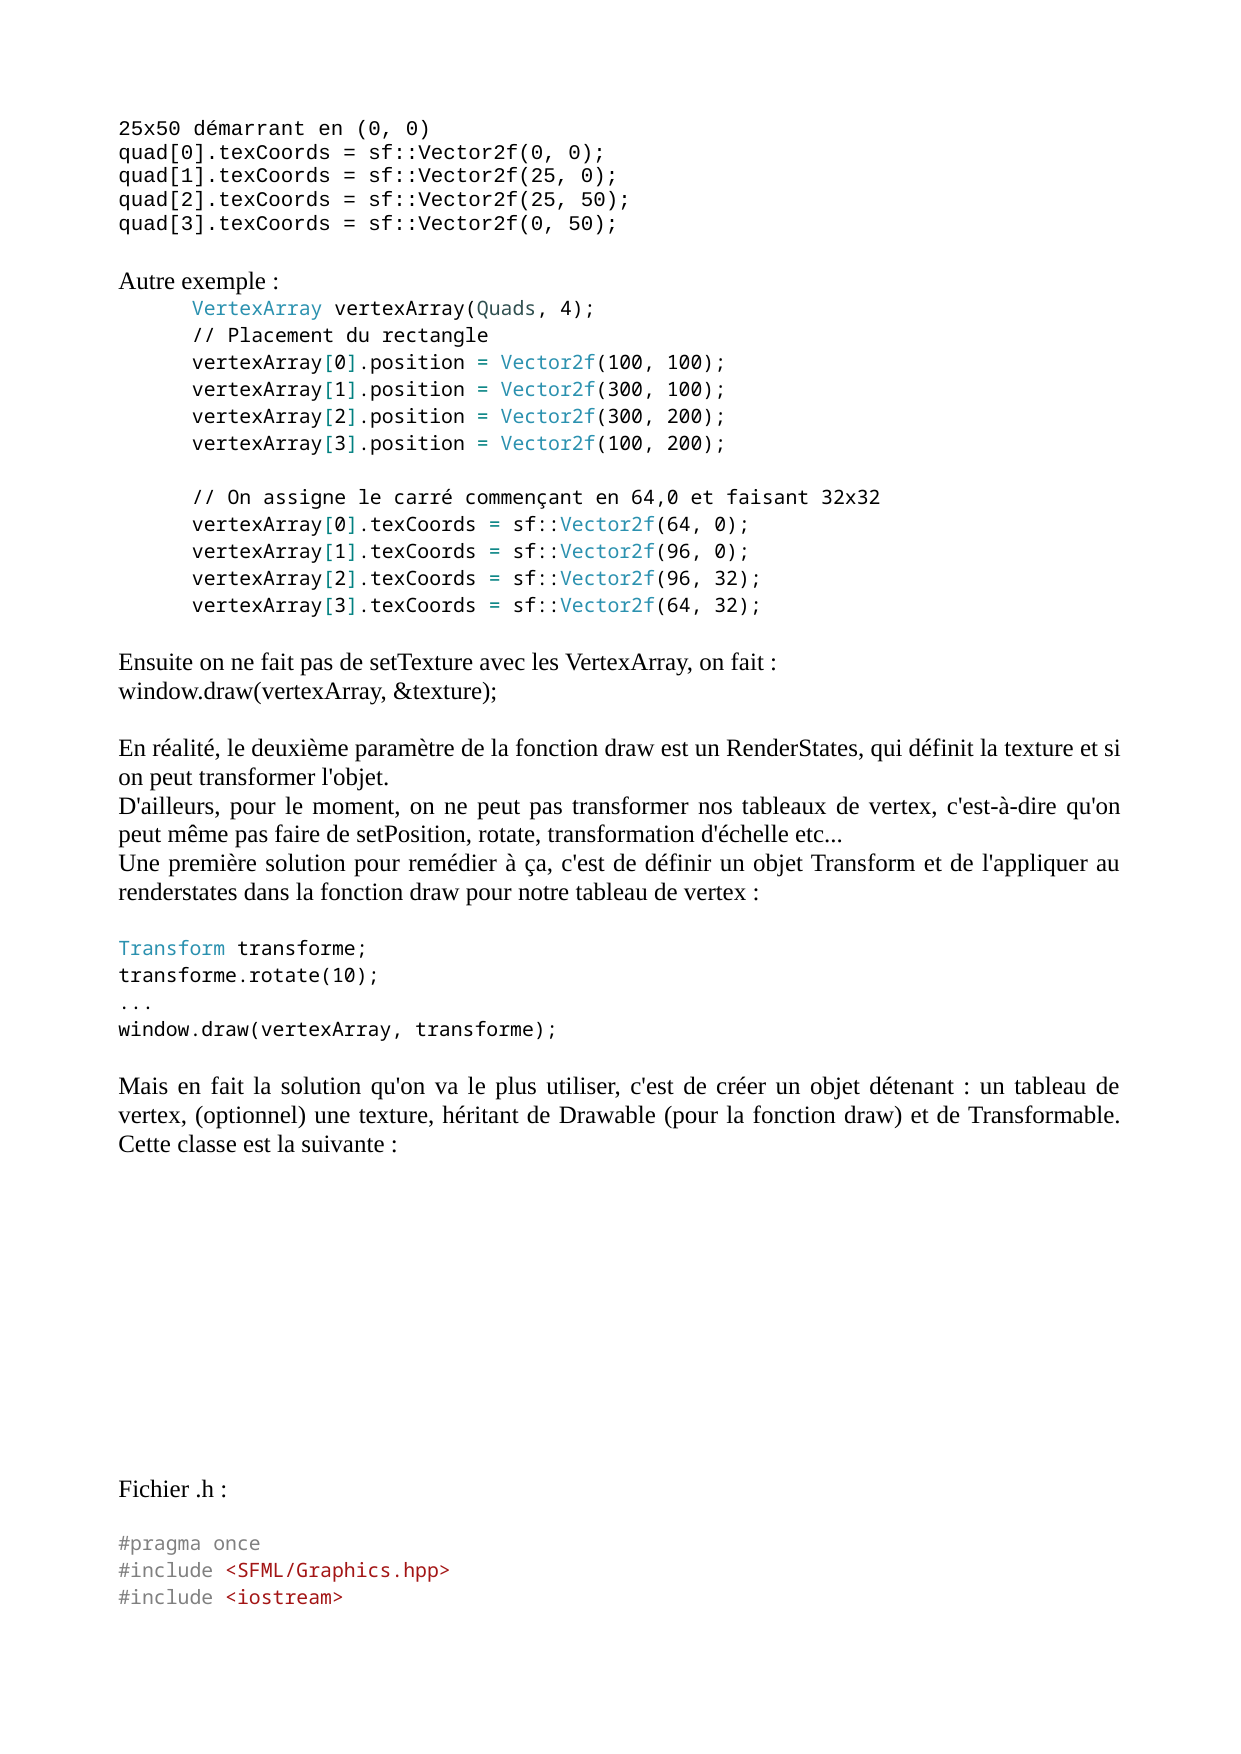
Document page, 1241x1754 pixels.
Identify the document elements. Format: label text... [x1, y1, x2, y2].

text #pragma once [118, 1529, 1122, 1556]
text quad[3].texCoords = sf::Vector2f(0, 50); [118, 213, 1122, 236]
text Fichier .h : [118, 1474, 1122, 1502]
text quad[0].texCoords = sf::Vector2f(0, 0); [118, 142, 1122, 165]
text transforme.rotate(10); [118, 962, 1122, 988]
text vertexArray[1].position = Vector2f(300, 100); [118, 376, 1122, 402]
text // Placement du rectangle [118, 322, 1122, 348]
text vertexArray[0].position = Vector2f(100, 100); [118, 348, 1122, 376]
text // On assigne le carré commençant en 64,0 et faisant 32x32 [118, 483, 1122, 510]
text vertexArray[2].position = Vector2f(300, 200); [118, 402, 1122, 429]
text quad[2].texCoords = sf::Vector2f(25, 50); [118, 189, 1122, 213]
text Transform transforme; [118, 934, 1122, 962]
text Autre exemple : [118, 266, 1122, 294]
text vertexArray[3].texCoords = sf::Vector2f(64, 32); [118, 591, 1122, 618]
text Une première solution pour remédier à ça, c'est de définir un objet Transform et de l'appliquer au renderstates dans la fonction draw pour notre tableau de vertex : [118, 848, 1122, 906]
text vertexArray[1].texCoords = sf::Vector2f(96, 0); [118, 537, 1122, 564]
text #include <SFML/Graphics.hpp> [118, 1556, 1122, 1583]
text window.draw(vertexArray, &texture); [118, 676, 1122, 704]
text 25x50 démarrant en (0, 0) [118, 118, 1122, 142]
text #include <iostream> [118, 1583, 1122, 1610]
text VertexArray vertexArray(Quads, 4); [118, 294, 1122, 322]
text Mais en fait la solution qu'on va le plus utiliser, c'est de créer un objet détenant : un tableau de vertex, (optionnel) une texture, héritant de Drawable (pour la fonction draw) et de Transformable. Cette classe est la suivante : [118, 1071, 1122, 1157]
text window.draw(vertexArray, transforme); [118, 1016, 1122, 1042]
text D'ailleurs, pour le moment, on ne peut pas transformer nos tableaux de vertex, c'est-à-dire qu'on peut même pas faire de setPosition, rotate, transformation d'échelle etc... [118, 791, 1122, 848]
text ... [118, 988, 1122, 1016]
text En réalité, le deuxième paramètre de la fonction draw est un RenderStates, qui définit la texture et si on peut transformer l'objet. [118, 733, 1122, 791]
text quad[1].texCoords = sf::Vector2f(25, 0); [118, 165, 1122, 189]
text vertexArray[0].texCoords = sf::Vector2f(64, 0); [118, 510, 1122, 537]
text vertexArray[2].texCoords = sf::Vector2f(96, 32); [118, 564, 1122, 591]
text Ensuite on ne fait pas de setTexture avec les VertexArray, on fait : [118, 647, 1122, 676]
text vertexArray[3].position = Vector2f(100, 200); [118, 429, 1122, 456]
